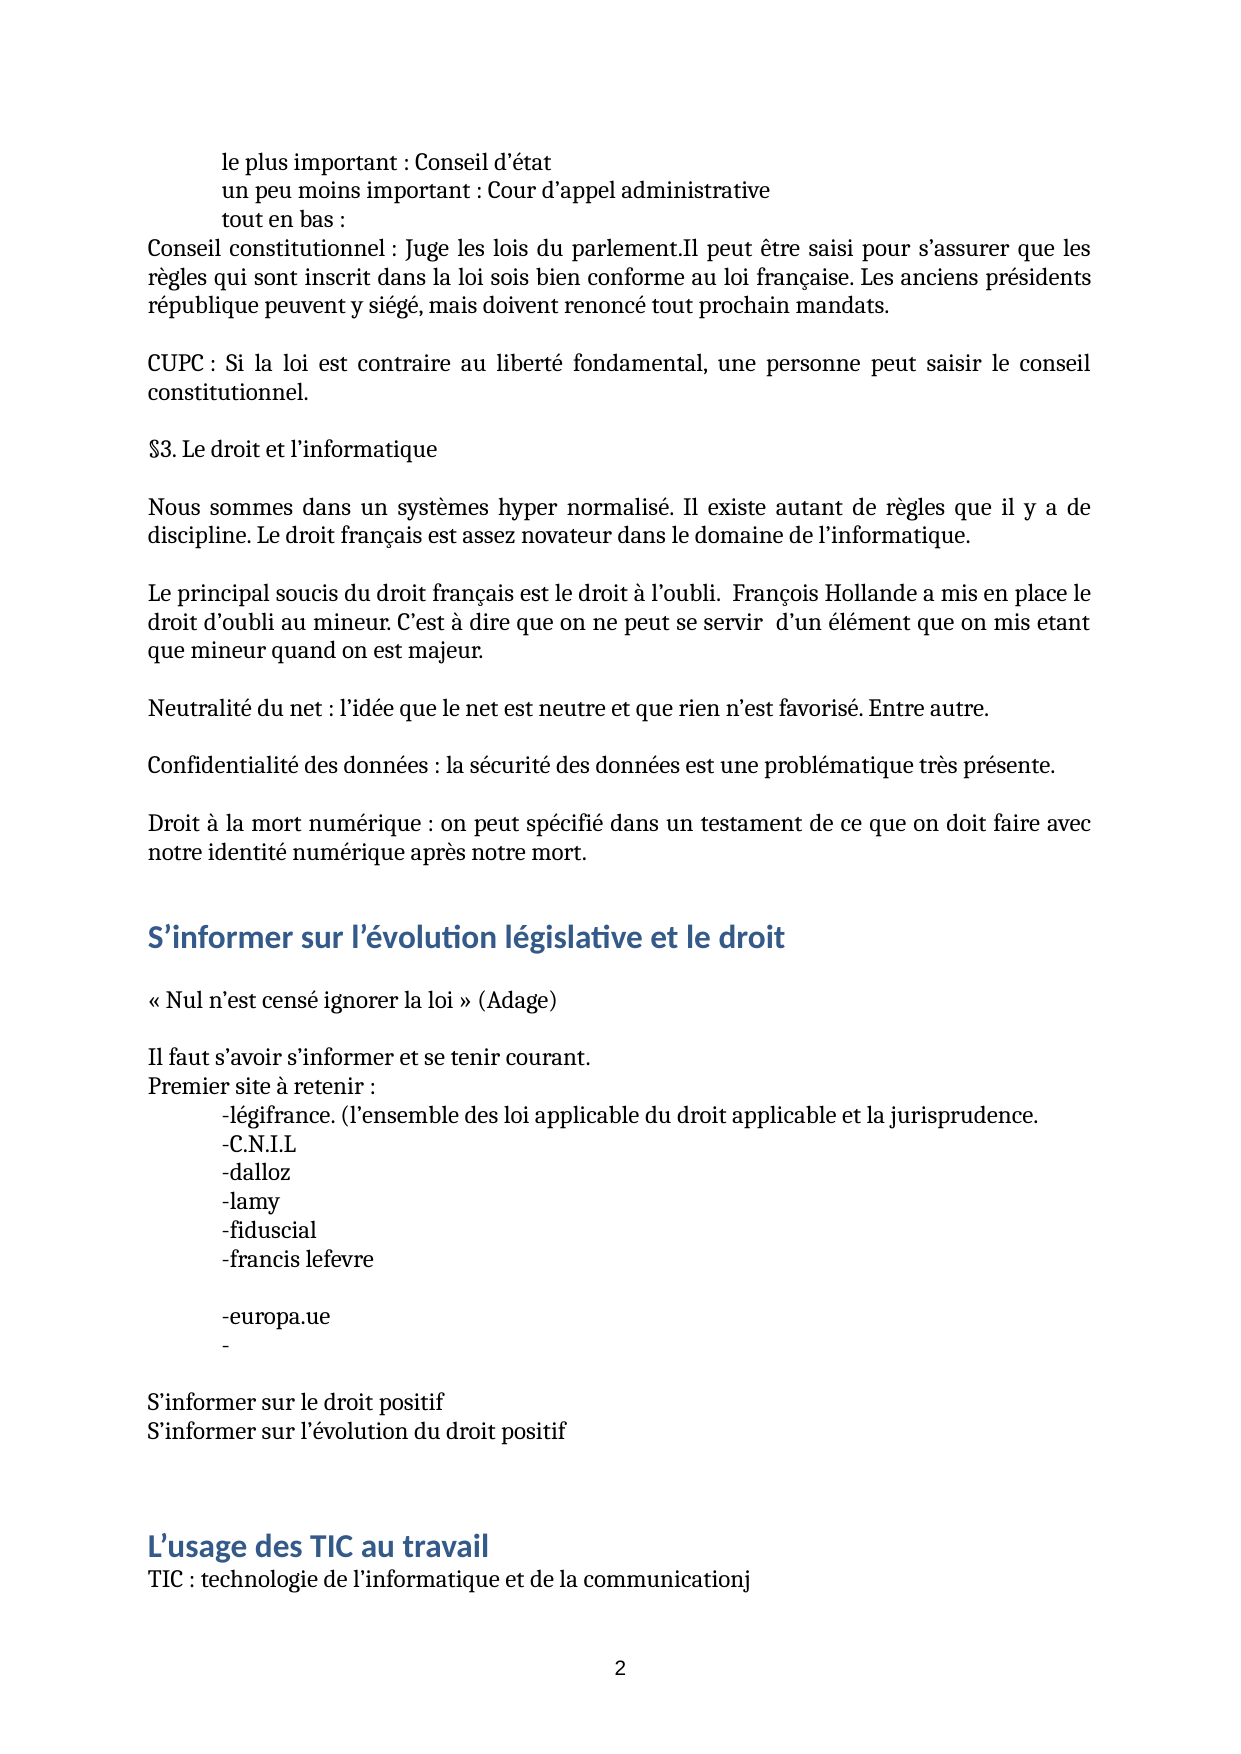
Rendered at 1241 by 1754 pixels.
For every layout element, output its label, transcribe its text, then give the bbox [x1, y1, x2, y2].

text -dalloz [148, 1158, 1093, 1187]
text Le principal soucis du droit français est le droit à l’oubli. François Hollande a mis en place le droit d’oubli au mineur. C’est à dire que on ne peut se servir d’un élément que on mis etant que mineur quand on est majeur. [148, 579, 1093, 665]
text -légifrance. (l’ensemble des loi applicable du droit applicable et la jurisprudence. [148, 1101, 1093, 1129]
subtitle S’informer sur l’évolution législative et le droit [148, 916, 1093, 957]
text -lamy [148, 1187, 1093, 1216]
text Premier site à retenir : [148, 1072, 1093, 1101]
subtitle L’usage des TIC au travail [148, 1524, 1093, 1565]
text CUPC : Si la loi est contraire au liberté fondamental, une personne peut saisir le conseil constitutionnel. [148, 349, 1093, 406]
text le plus important : Conseil d’état [148, 148, 1093, 176]
text Nous sommes dans un systèmes hyper normalisé. Il existe autant de règles que il y a de discipline. Le droit français est assez novateur dans le domaine de l’informatique. [148, 493, 1093, 550]
text Droit à la mort numérique : on peut spécifié dans un testament de ce que on doit faire avec notre identité numérique après notre mort. [148, 809, 1093, 866]
text Neutralité du net : l’idée que le net est neutre et que rien n’est favorisé. Entre autre. [148, 694, 1093, 723]
text S’informer sur le droit positif [148, 1388, 1093, 1417]
text Conseil constitutionnel : Juge les lois du parlement.Il peut être saisi pour s’assurer que les règles qui sont inscrit dans la loi sois bien conforme au loi française. Les anciens présidents république peuvent y siégé, mais doivent renoncé tout prochain mandats. [148, 234, 1093, 320]
text un peu moins important : Cour d’appel administrative [148, 176, 1093, 205]
text -fiduscial [148, 1216, 1093, 1244]
text tout en bas : [148, 205, 1093, 234]
text -C.N.I.L [148, 1129, 1093, 1158]
text - [148, 1331, 1093, 1359]
text Confidentialité des données : la sécurité des données est une problématique très présente. [148, 751, 1093, 780]
text -europa.ue [148, 1302, 1093, 1331]
text TIC : technologie de l’informatique et de la communicationj [148, 1565, 1093, 1594]
text §3. Le droit et l’informatique [148, 435, 1093, 464]
text « Nul n’est censé ignorer la loi » (Adage) [148, 986, 1093, 1014]
text S’informer sur l’évolution du droit positif [148, 1417, 1093, 1446]
text -francis lefevre [148, 1244, 1093, 1273]
text Il faut s’avoir s’informer et se tenir courant. [148, 1043, 1093, 1072]
